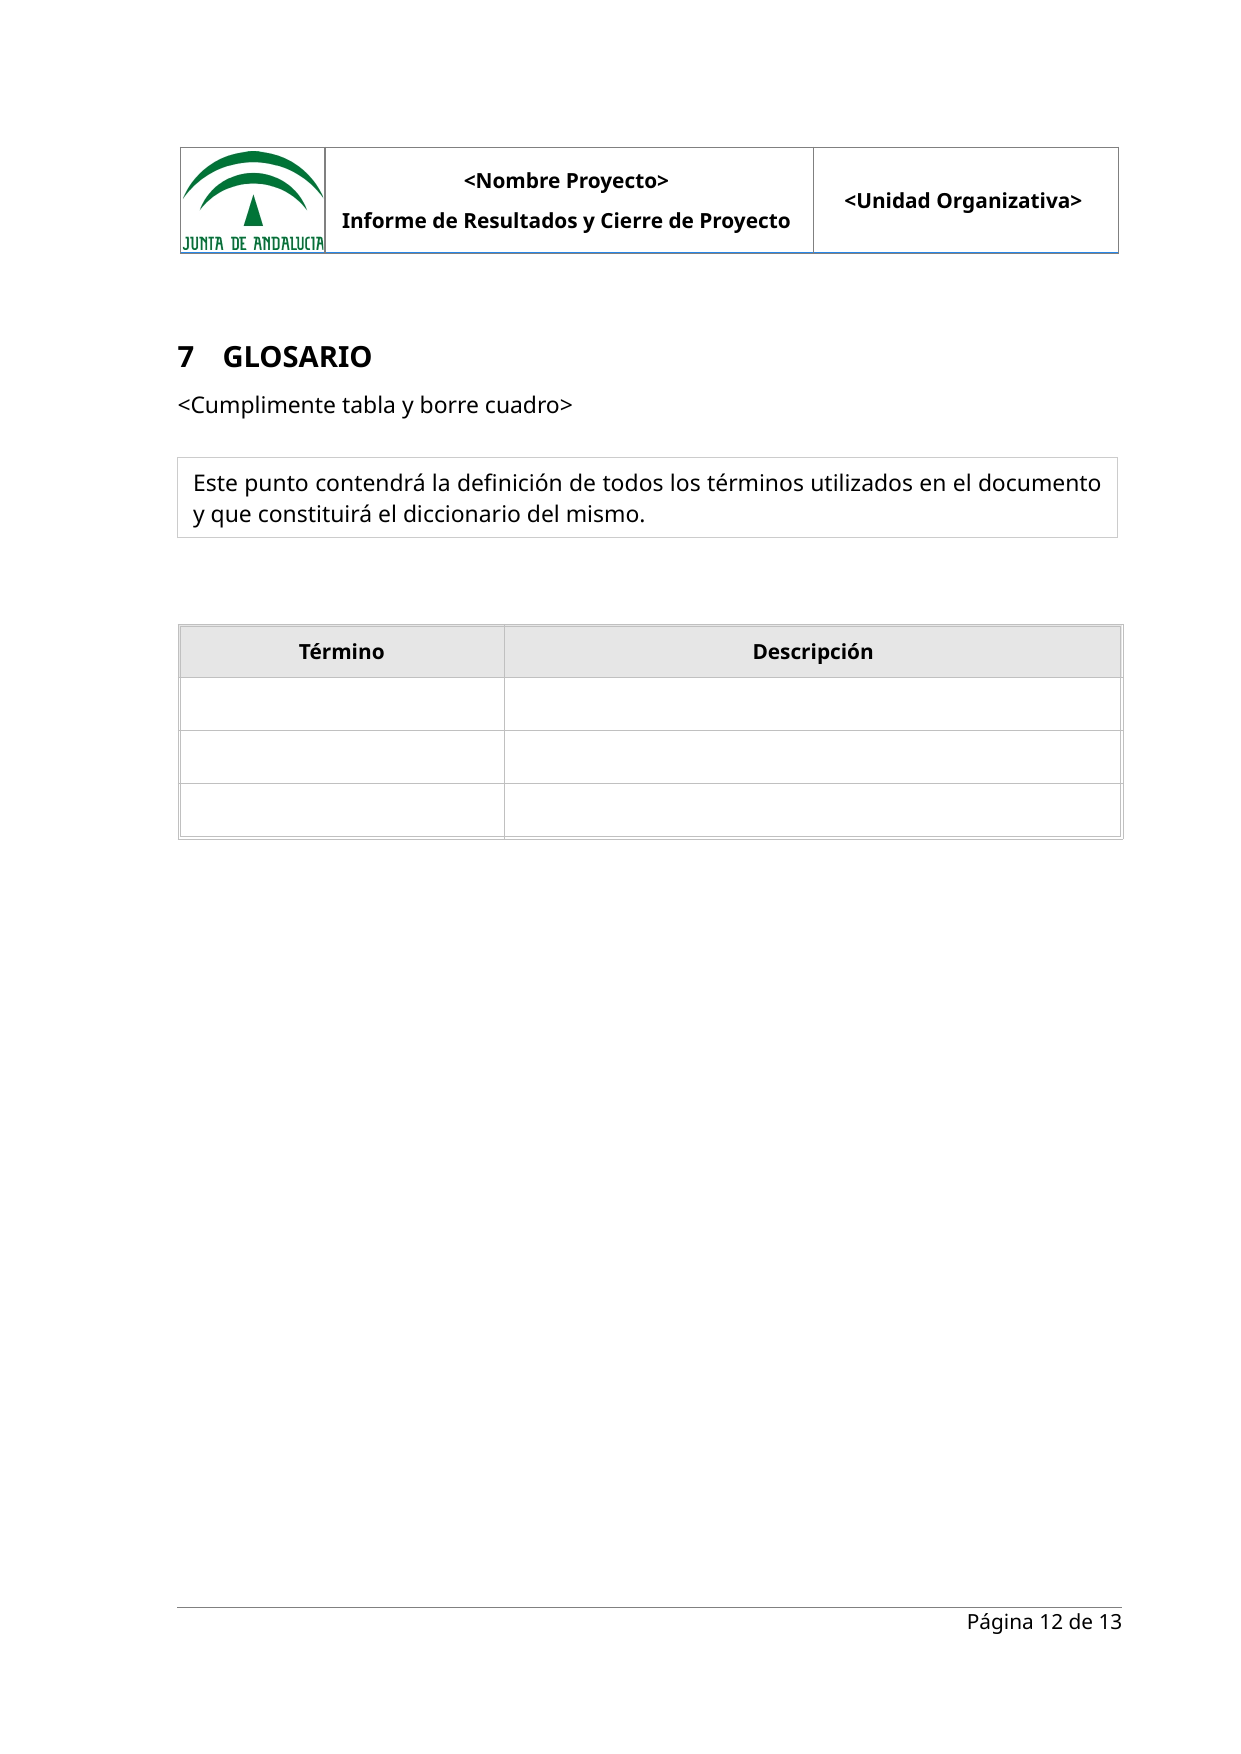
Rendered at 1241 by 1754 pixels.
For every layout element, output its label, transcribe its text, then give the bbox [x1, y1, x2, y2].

table_header Término [181, 627, 504, 677]
picture [182, 151, 324, 250]
table_header Descripción [505, 627, 1120, 677]
table_cell [181, 731, 504, 783]
table_cell [505, 678, 1120, 730]
text <Cumplimente tabla y borre cuadro> [177, 389, 1122, 420]
table_cell [505, 731, 1120, 783]
text Este punto contendrá la definición de todos los términos utilizados en el documento y que constituirá el diccionario del mismo. [193, 467, 1102, 529]
table_cell [181, 678, 504, 730]
subtitle GLOSARIO [177, 336, 1122, 376]
table_cell [505, 784, 1120, 836]
table_cell [181, 784, 504, 836]
